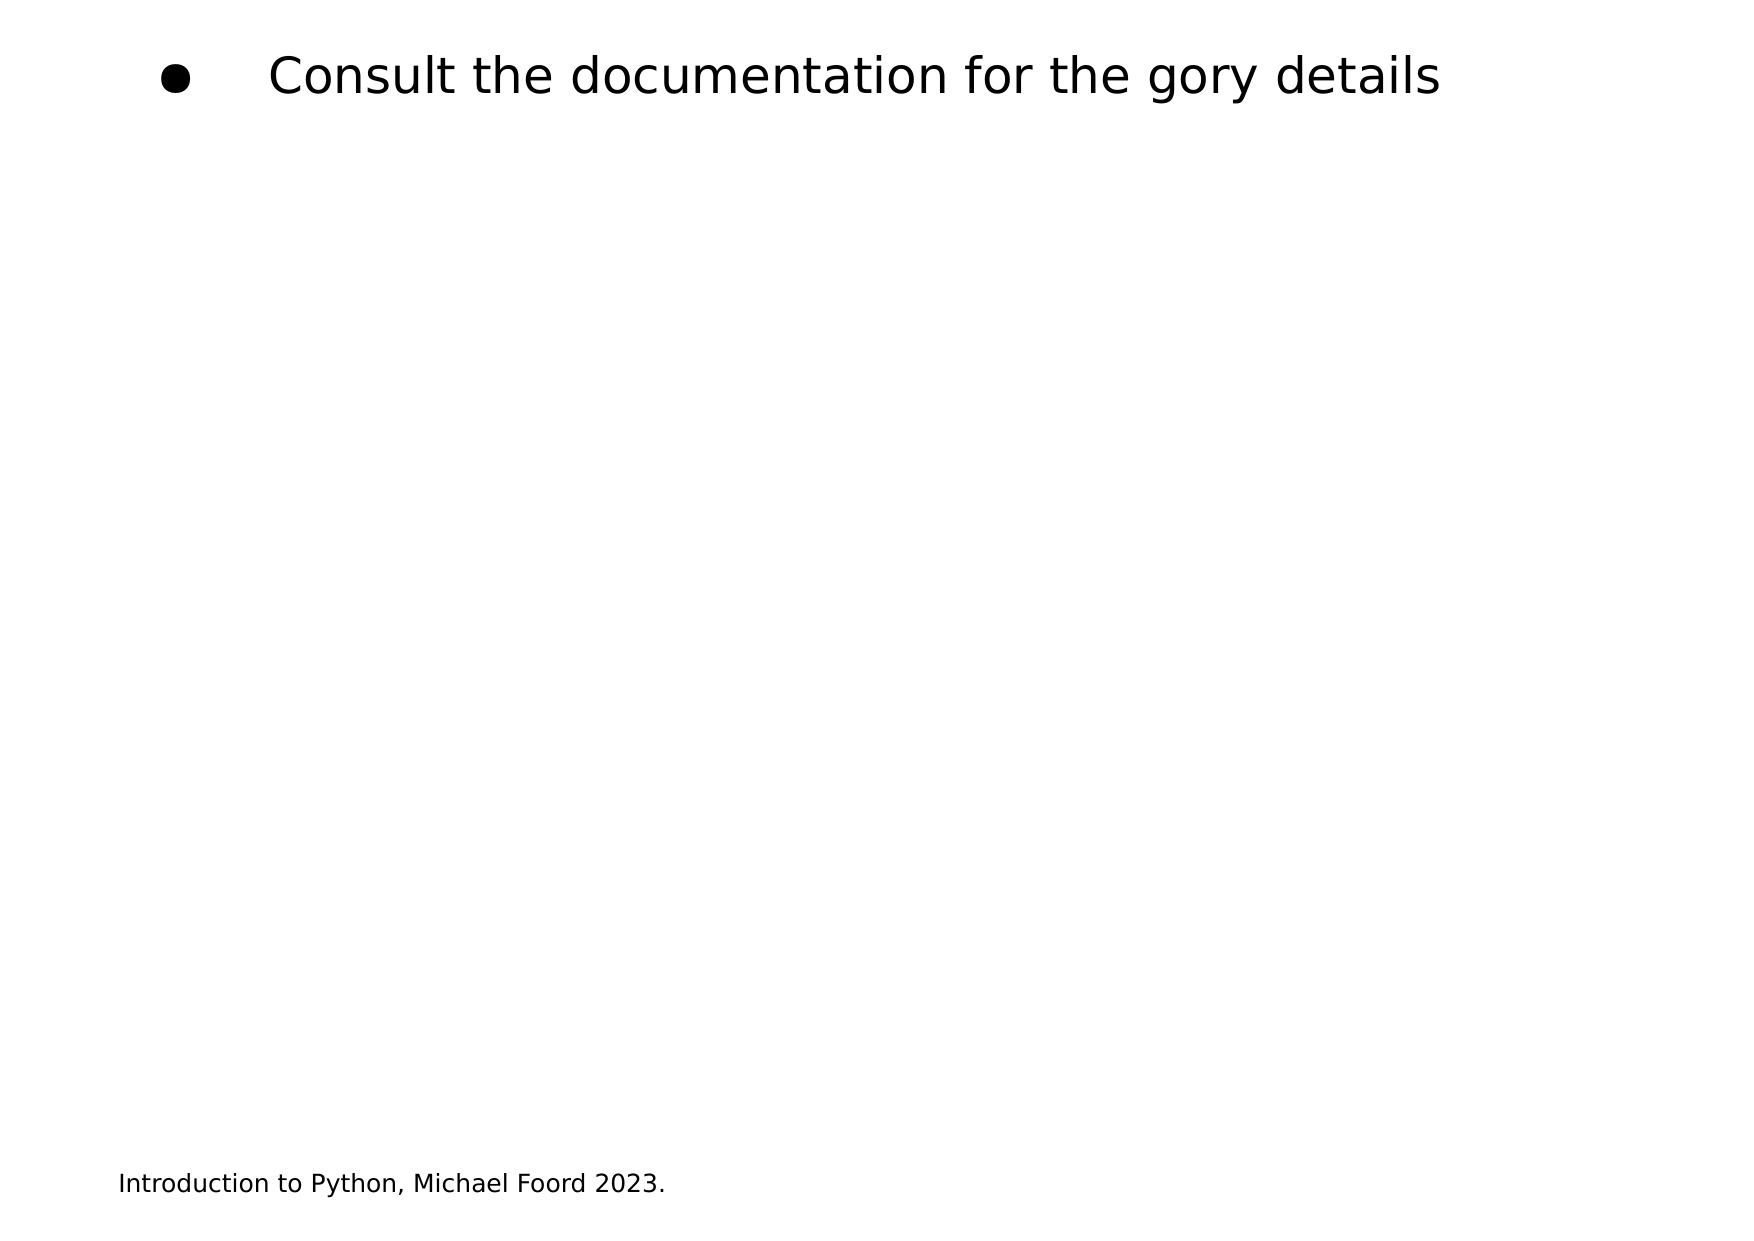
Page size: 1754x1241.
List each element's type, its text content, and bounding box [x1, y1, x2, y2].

list Consult the documentation for the gory details [156, 47, 1636, 105]
